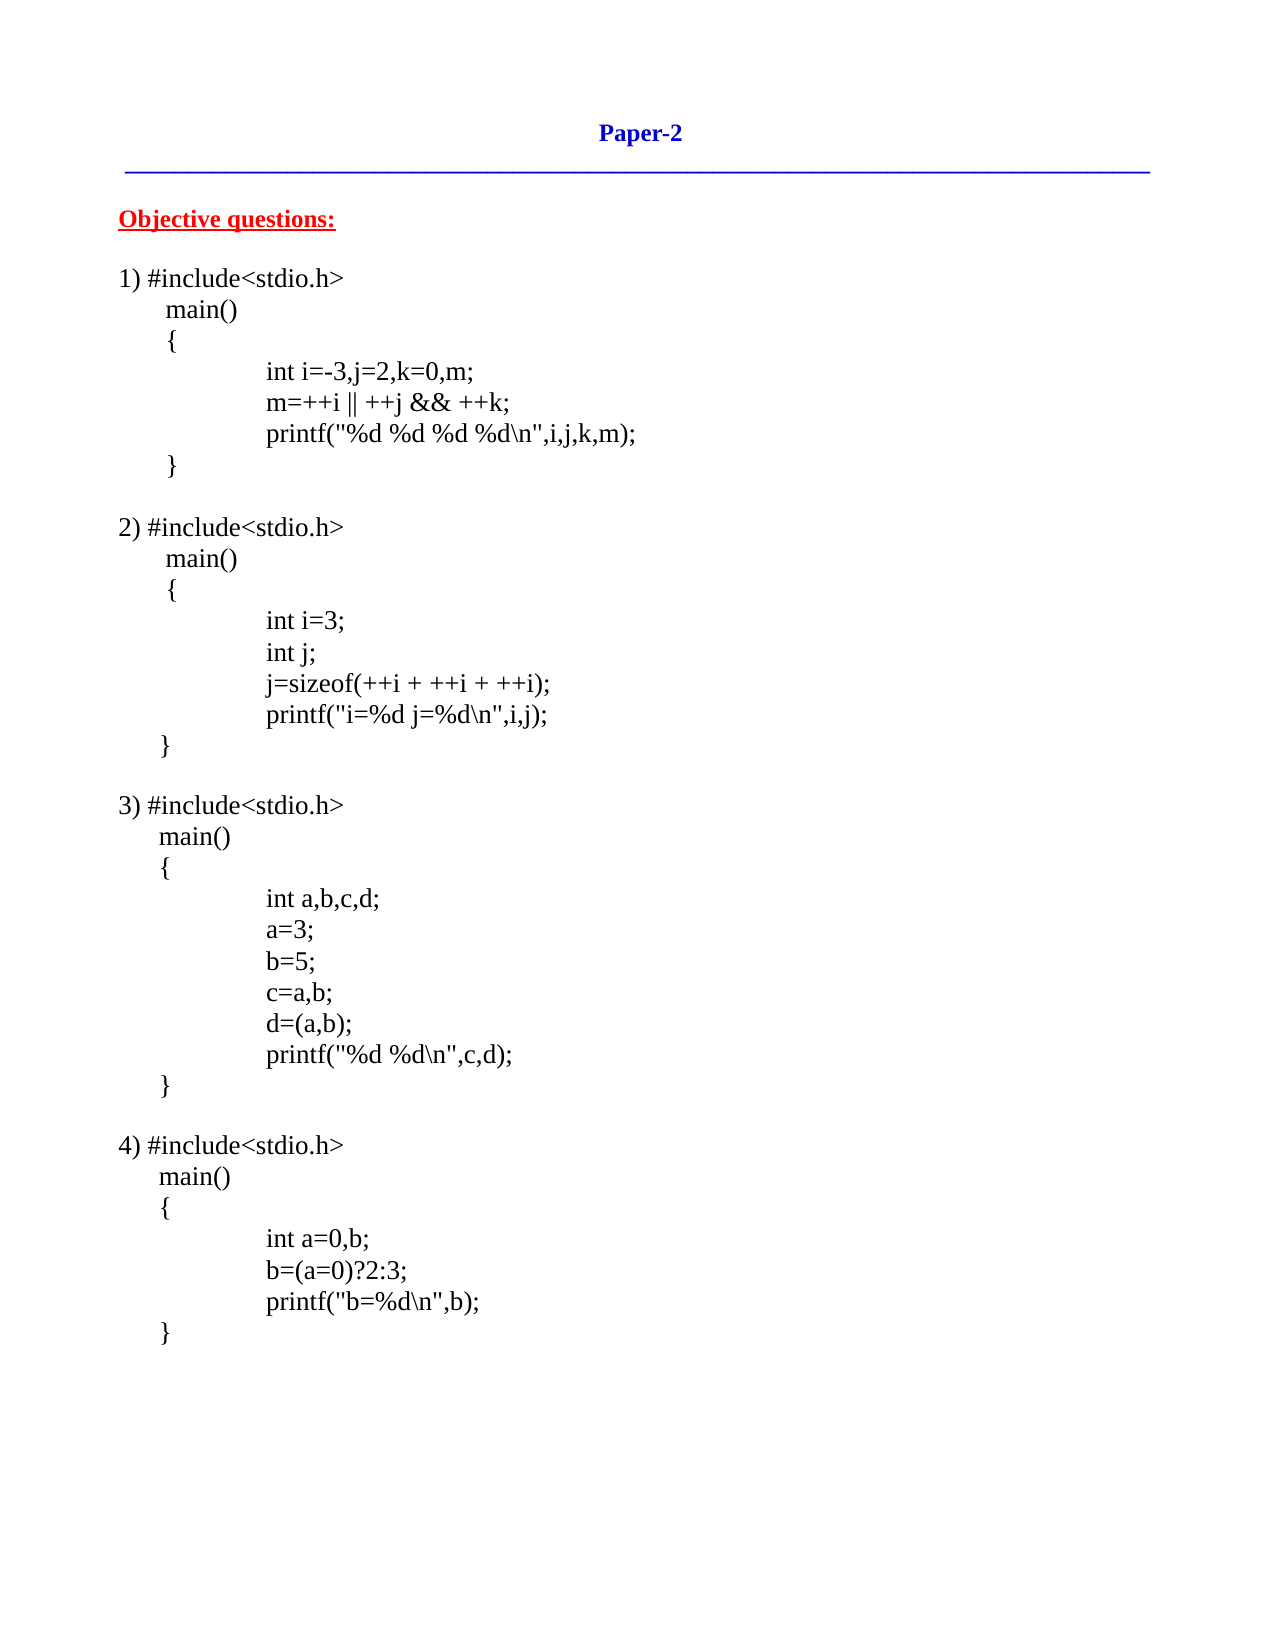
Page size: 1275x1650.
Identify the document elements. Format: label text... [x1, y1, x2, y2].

text printf("%d %d\n",c,d); [118, 1038, 1157, 1069]
text m=++i || ++j && ++k; [118, 386, 1157, 418]
text { [118, 1191, 1157, 1223]
text 4) #include<stdio.h> [118, 1129, 1157, 1160]
text int j; [118, 636, 1157, 667]
text int a=0,b; [118, 1223, 1157, 1254]
text main() [118, 293, 1157, 324]
text d=(a,b); [118, 1007, 1157, 1038]
text a=3; [118, 913, 1157, 945]
text main() [118, 542, 1157, 573]
text j=sizeof(++i + ++i + ++i); [118, 667, 1157, 698]
text } [118, 1316, 1157, 1347]
text printf("%d %d %d %d\n",i,j,k,m); [118, 418, 1157, 449]
text main() [118, 1160, 1157, 1191]
text printf("i=%d j=%d\n",i,j); [118, 698, 1157, 729]
text int i=3; [118, 604, 1157, 636]
text { [118, 851, 1157, 882]
text c=a,b; [118, 976, 1157, 1007]
text 2) #include<stdio.h> [118, 511, 1157, 542]
text { [118, 573, 1157, 604]
text 1) #include<stdio.h> [118, 262, 1157, 293]
text int a,b,c,d; [118, 882, 1157, 913]
text printf("b=%d\n",b); [118, 1285, 1157, 1316]
text b=5; [118, 945, 1157, 976]
text int i=-3,j=2,k=0,m; [118, 355, 1157, 386]
text __________________________________________________________________________________ [118, 147, 1157, 176]
text Objective questions: [118, 204, 1157, 233]
text main() [118, 820, 1157, 851]
text } [118, 1069, 1157, 1100]
text 3) #include<stdio.h> [118, 789, 1157, 820]
text Paper-2 [118, 118, 1157, 147]
text } [118, 729, 1157, 760]
text b=(a=0)?2:3; [118, 1254, 1157, 1285]
text } [118, 449, 1157, 480]
text { [118, 324, 1157, 355]
